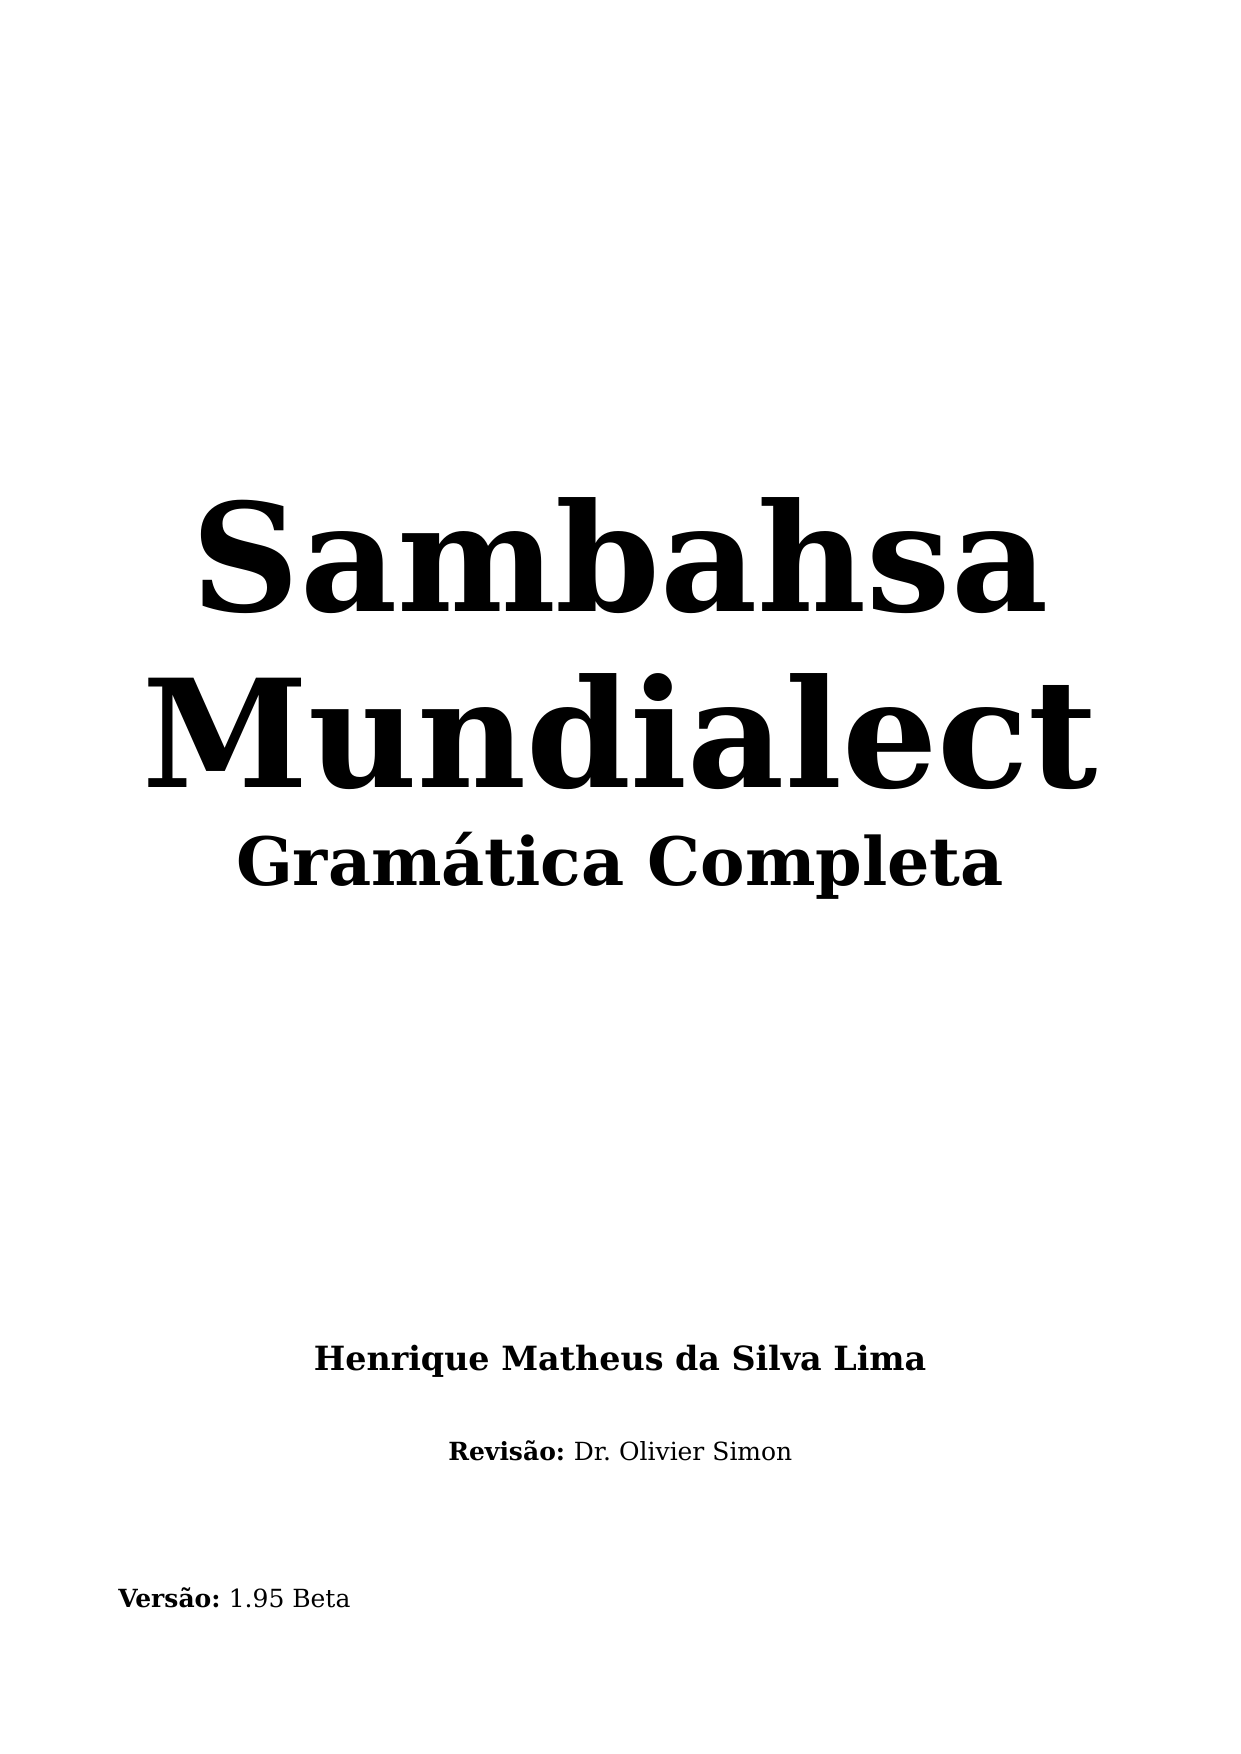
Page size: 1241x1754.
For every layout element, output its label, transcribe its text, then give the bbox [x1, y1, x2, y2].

text Henrique Matheus da Silva Lima [118, 1339, 1122, 1378]
text Revisão: Dr. Olivier Simon [118, 1437, 1122, 1467]
text Sambahsa Mundialect [118, 471, 1122, 823]
text Gramática Completa [118, 823, 1122, 901]
text Versão: 1.95 Beta [118, 1584, 1122, 1613]
